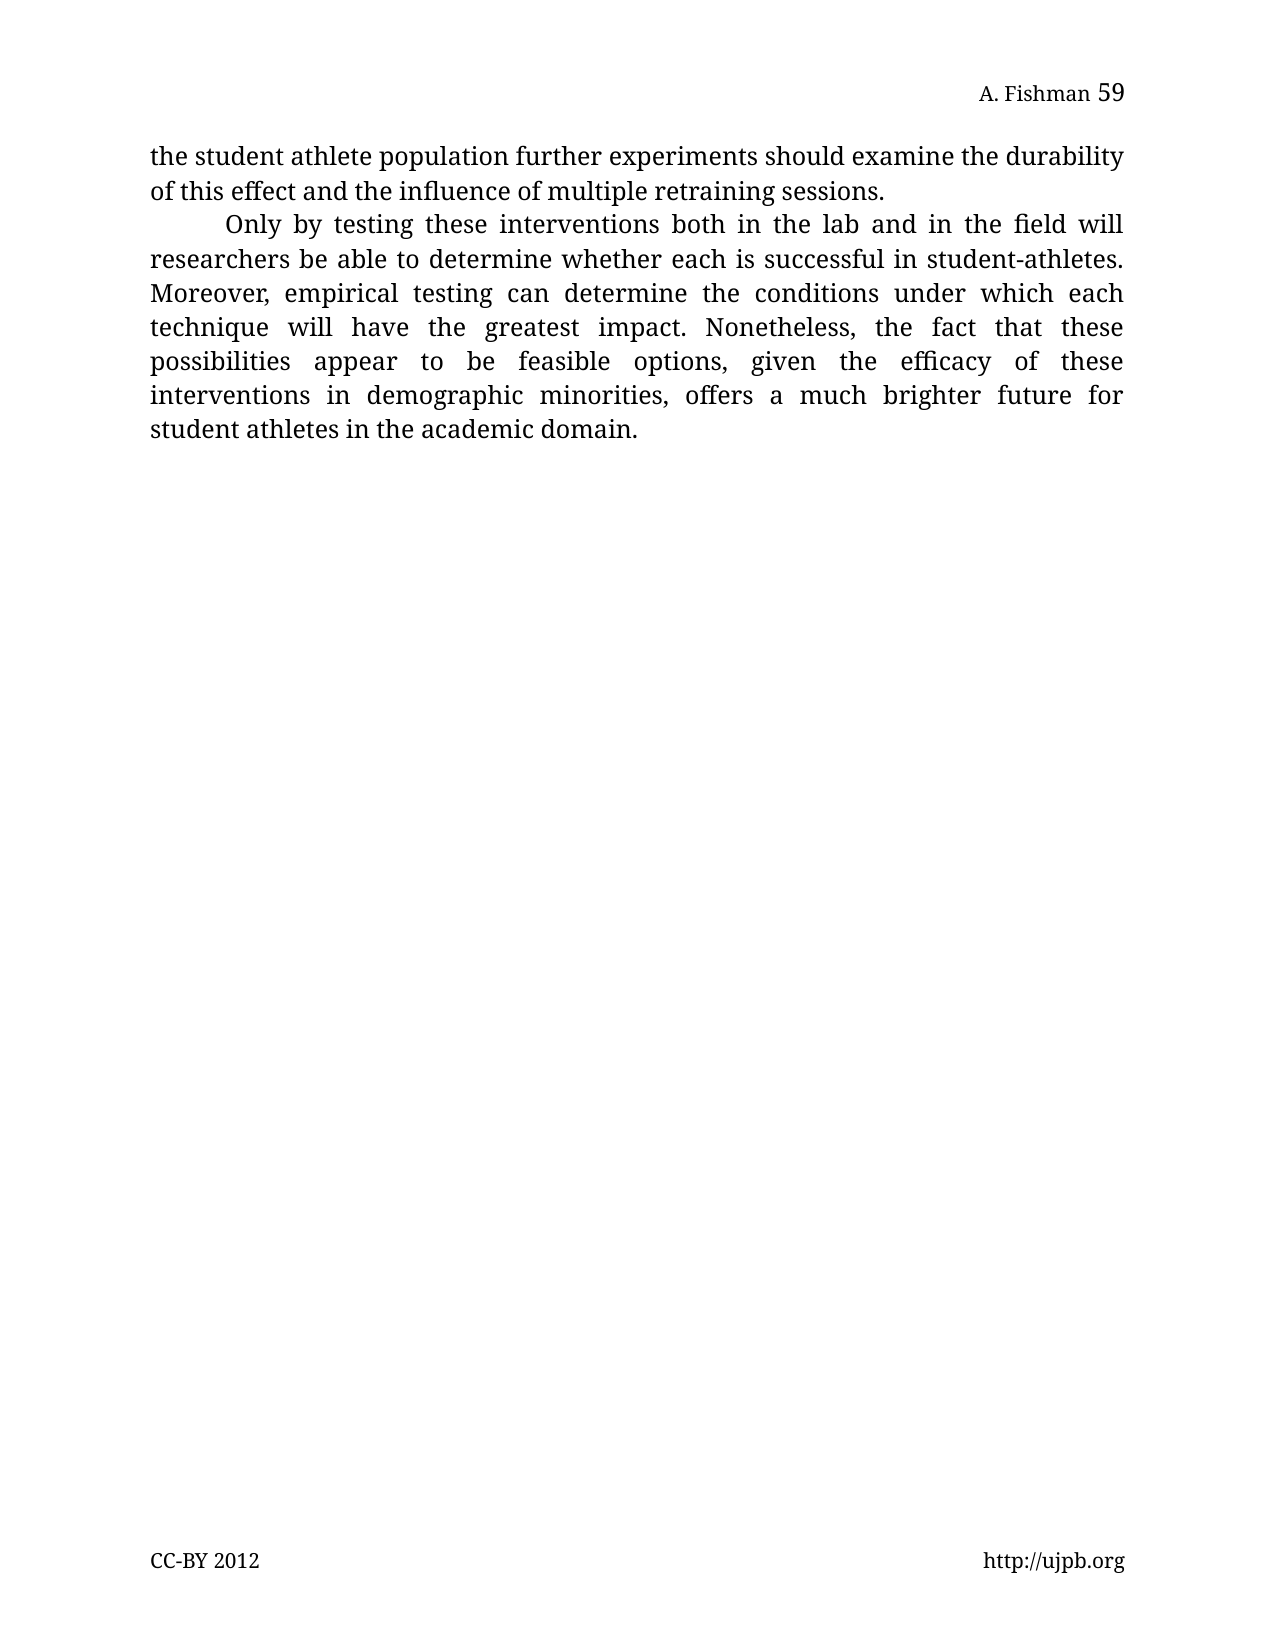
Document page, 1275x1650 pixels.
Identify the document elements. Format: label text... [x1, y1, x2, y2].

text the student athlete population further experiments should examine the durability of this effect and the influence of multiple retraining sessions. [150, 139, 1125, 207]
text Only by testing these interventions both in the lab and in the field will researchers be able to determine whether each is successful in student-athletes. Moreover, empirical testing can determine the conditions under which each technique will have the greatest impact. Nonetheless, the fact that these possibilities appear to be feasible options, given the efficacy of these interventions in demographic minorities, offers a much brighter future for student athletes in the academic domain. [150, 207, 1125, 446]
